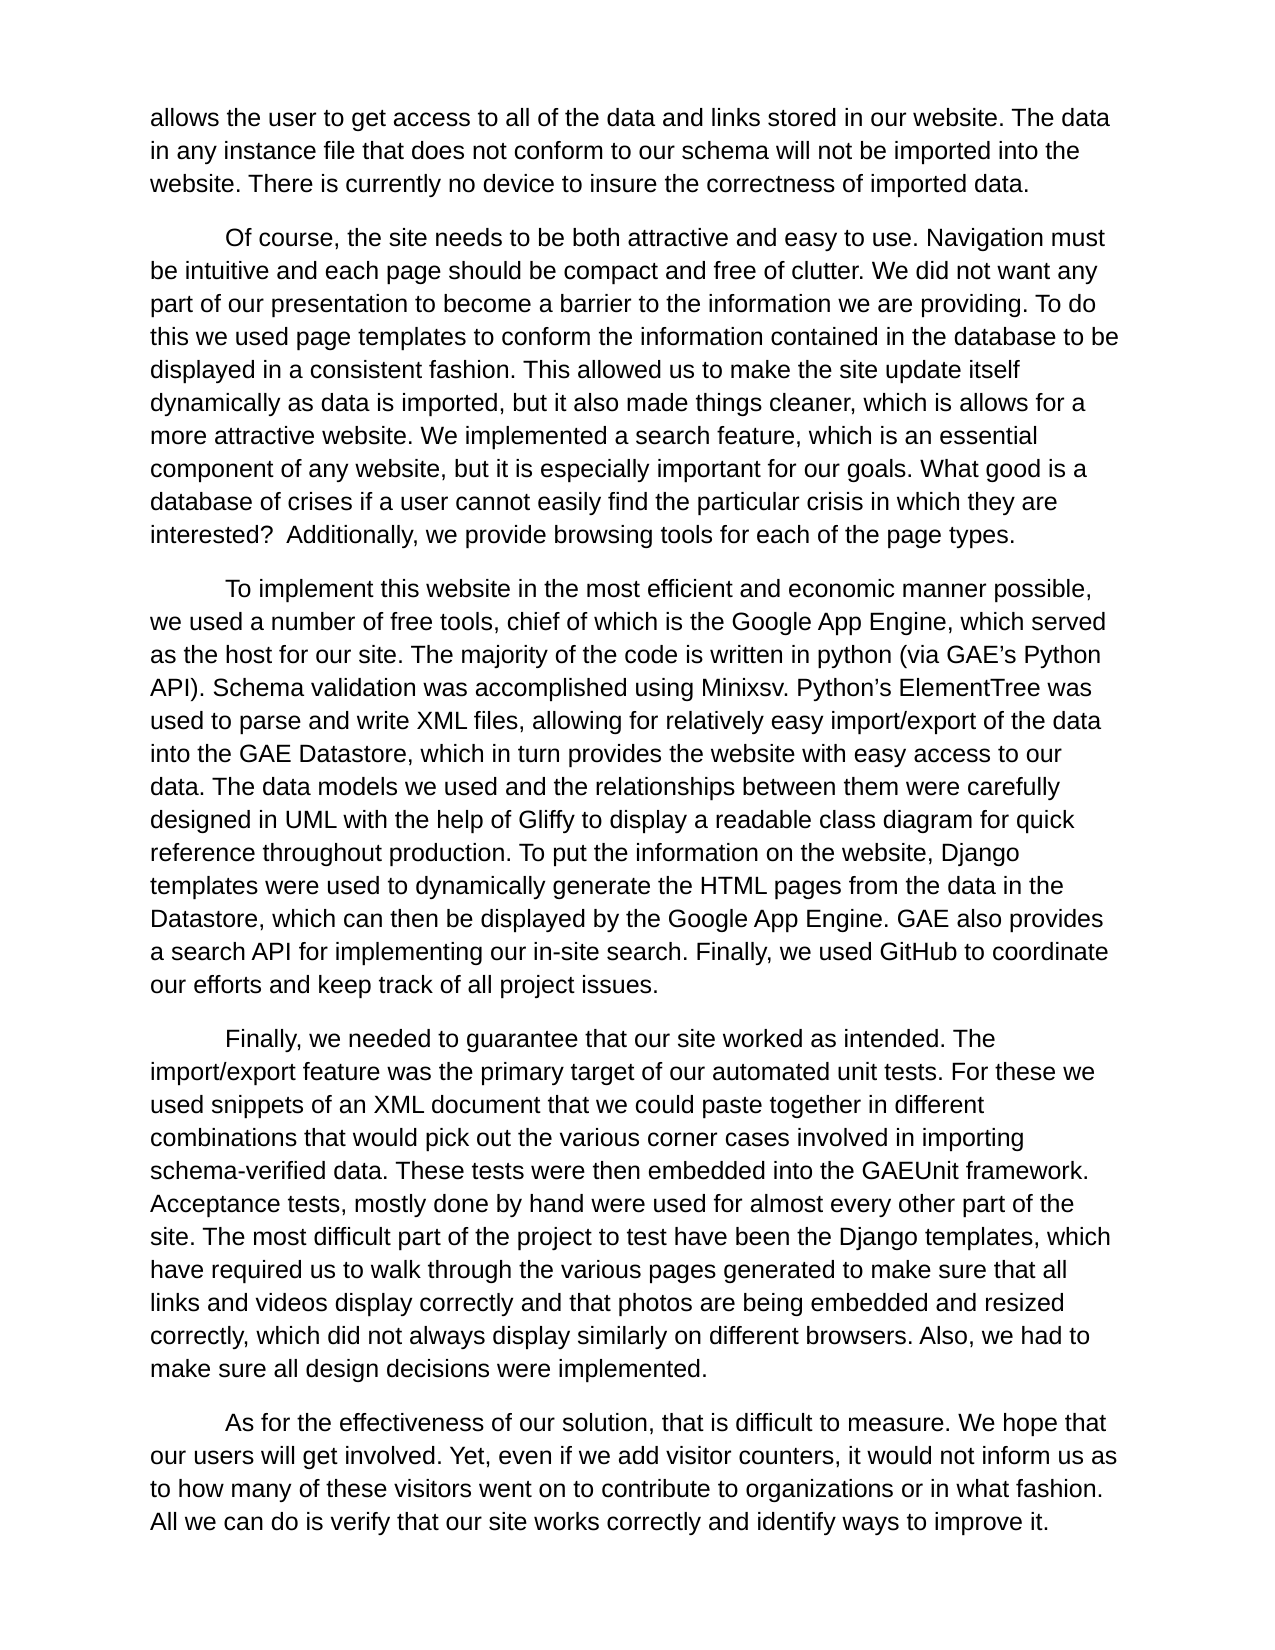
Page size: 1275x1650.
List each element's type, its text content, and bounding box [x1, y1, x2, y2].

text To implement this website in the most efficient and economic manner possible, we used a number of free tools, chief of which is the Google App Engine, which served as the host for our site. The majority of the code is written in python (via GAE’s Python API). Schema validation was accomplished using Minixsv. Python’s ElementTree was used to parse and write XML files, allowing for relatively easy import/export of the data into the GAE Datastore, which in turn provides the website with easy access to our data. The data models we used and the relationships between them were carefully designed in UML with the help of Gliffy to display a readable class diagram for quick reference throughout production. To put the information on the website, Django templates were used to dynamically generate the HTML pages from the data in the Datastore, which can then be displayed by the Google App Engine. GAE also provides a search API for implementing our in-site search. Finally, we used GitHub to coordinate our efforts and keep track of all project issues. [150, 574, 1125, 999]
text Finally, we needed to guarantee that our site worked as intended. The import/export feature was the primary target of our automated unit tests. For these we used snippets of an XML document that we could paste together in different combinations that would pick out the various corner cases involved in importing schema-verified data. These tests were then embedded into the GAEUnit framework. Acceptance tests, mostly done by hand were used for almost every other part of the site. The most difficult part of the project to test have been the Django templates, which have required us to walk through the various pages generated to make sure that all links and videos display correctly and that photos are being embedded and resized correctly, which did not always display similarly on different browsers. Also, we had to make sure all design decisions were implemented. [150, 1024, 1125, 1383]
text As for the effectiveness of our solution, that is difficult to measure. We hope that our users will get involved. Yet, even if we add visitor counters, it would not inform us as to how many of these visitors went on to contribute to organizations or in what fashion. All we can do is verify that our site works correctly and identify ways to improve it. [150, 1408, 1125, 1536]
text allows the user to get access to all of the data and links stored in our website. The data in any instance file that does not conform to our schema will not be imported into the website. There is currently no device to insure the correctness of imported data. [150, 103, 1125, 198]
text Of course, the site needs to be both attractive and easy to use. Navigation must be intuitive and each page should be compact and free of clutter. We did not want any part of our presentation to become a barrier to the information we are providing. To do this we used page templates to conform the information contained in the database to be displayed in a consistent fashion. This allowed us to make the site update itself dynamically as data is imported, but it also made things cleaner, which is allows for a more attractive website. We implemented a search feature, which is an essential component of any website, but it is especially important for our goals. What good is a database of crises if a user cannot easily find the particular crisis in which they are interested? Additionally, we provide browsing tools for each of the page types. [150, 223, 1125, 549]
